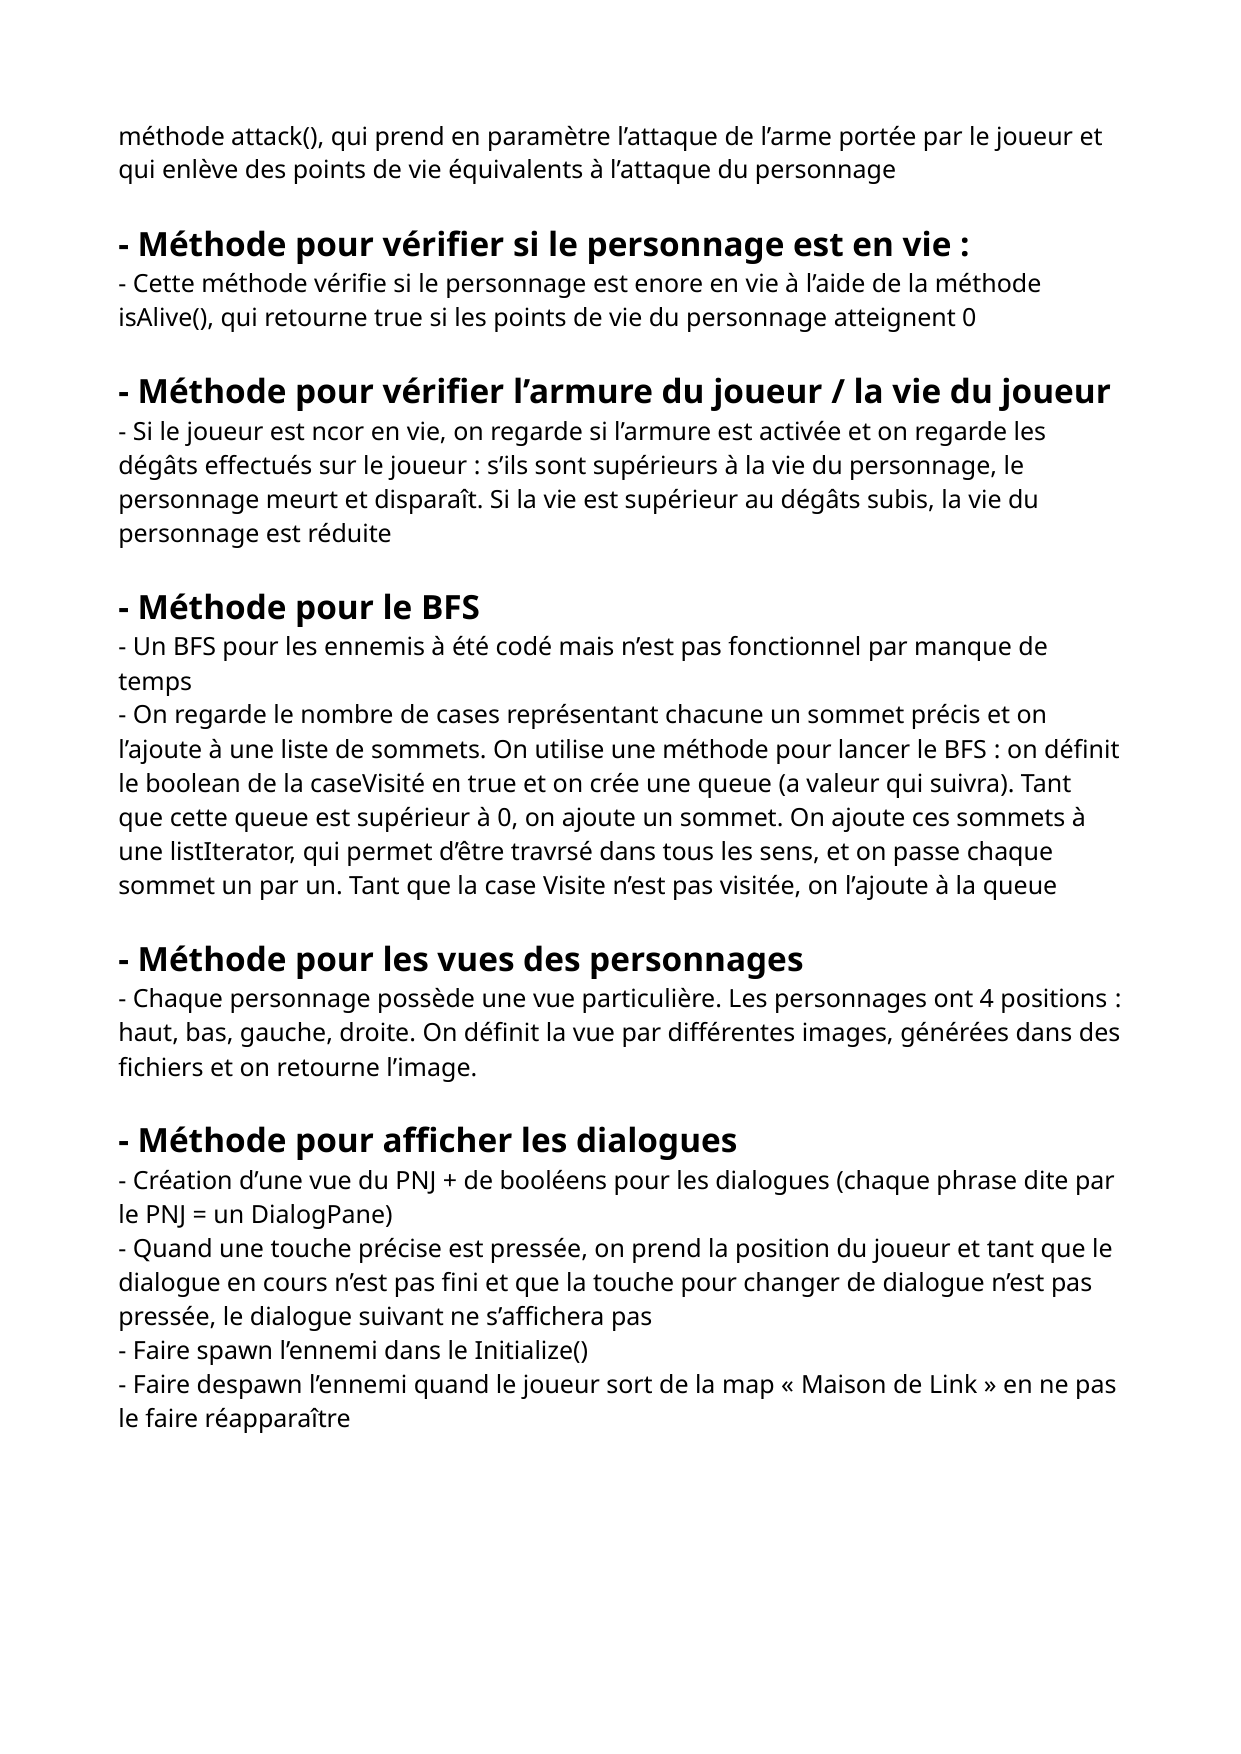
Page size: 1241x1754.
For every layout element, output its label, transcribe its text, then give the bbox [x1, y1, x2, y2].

text - Si le joueur est ncor en vie, on regarde si l’armure est activée et on regarde les dégâts effectués sur le joueur : s’ils sont supérieurs à la vie du personnage, le personnage meurt et disparaît. Si la vie est supérieur au dégâts subis, la vie du personnage est réduite [118, 413, 1122, 549]
text - Méthode pour vérifier l’armure du joueur / la vie du joueur [118, 368, 1122, 413]
text - Faire spawn l’ennemi dans le Initialize() [118, 1333, 1122, 1367]
text - Méthode pour afficher les dialogues [118, 1117, 1122, 1163]
text - Méthode pour vérifier si le personnage est en vie : [118, 220, 1122, 266]
text - Création d’une vue du PNJ + de booléens pour les dialogues (chaque phrase dite par le PNJ = un DialogPane) [118, 1163, 1122, 1231]
text - On regarde le nombre de cases représentant chacune un sommet précis et on l’ajoute à une liste de sommets. On utilise une méthode pour lancer le BFS : on définit le boolean de la caseVisité en true et on crée une queue (a valeur qui suivra). Tant que cette queue est supérieur à 0, on ajoute un sommet. On ajoute ces sommets à une listIterator, qui permet d’être travrsé dans tous les sens, et on passe chaque sommet un par un. Tant que la case Visite n’est pas visitée, on l’ajoute à la queue [118, 697, 1122, 902]
text - Méthode pour les vues des personnages [118, 936, 1122, 981]
text méthode attack(), qui prend en paramètre l’attaque de l’arme portée par le joueur et qui enlève des points de vie équivalents à l’attaque du personnage [118, 118, 1122, 186]
text - Un BFS pour les ennemis à été codé mais n’est pas fonctionnel par manque de temps [118, 629, 1122, 697]
text - Faire despawn l’ennemi quand le joueur sort de la map « Maison de Link » en ne pas le faire réapparaître [118, 1367, 1122, 1435]
text - Quand une touche précise est pressée, on prend la position du joueur et tant que le dialogue en cours n’est pas fini et que la touche pour changer de dialogue n’est pas pressée, le dialogue suivant ne s’affichera pas [118, 1231, 1122, 1333]
text - Chaque personnage possède une vue particulière. Les personnages ont 4 positions : haut, bas, gauche, droite. On définit la vue par différentes images, générées dans des fichiers et on retourne l’image. [118, 981, 1122, 1083]
text - Méthode pour le BFS [118, 584, 1122, 629]
text - Cette méthode vérifie si le personnage est enore en vie à l’aide de la méthode isAlive(), qui retourne true si les points de vie du personnage atteignent 0 [118, 266, 1122, 334]
